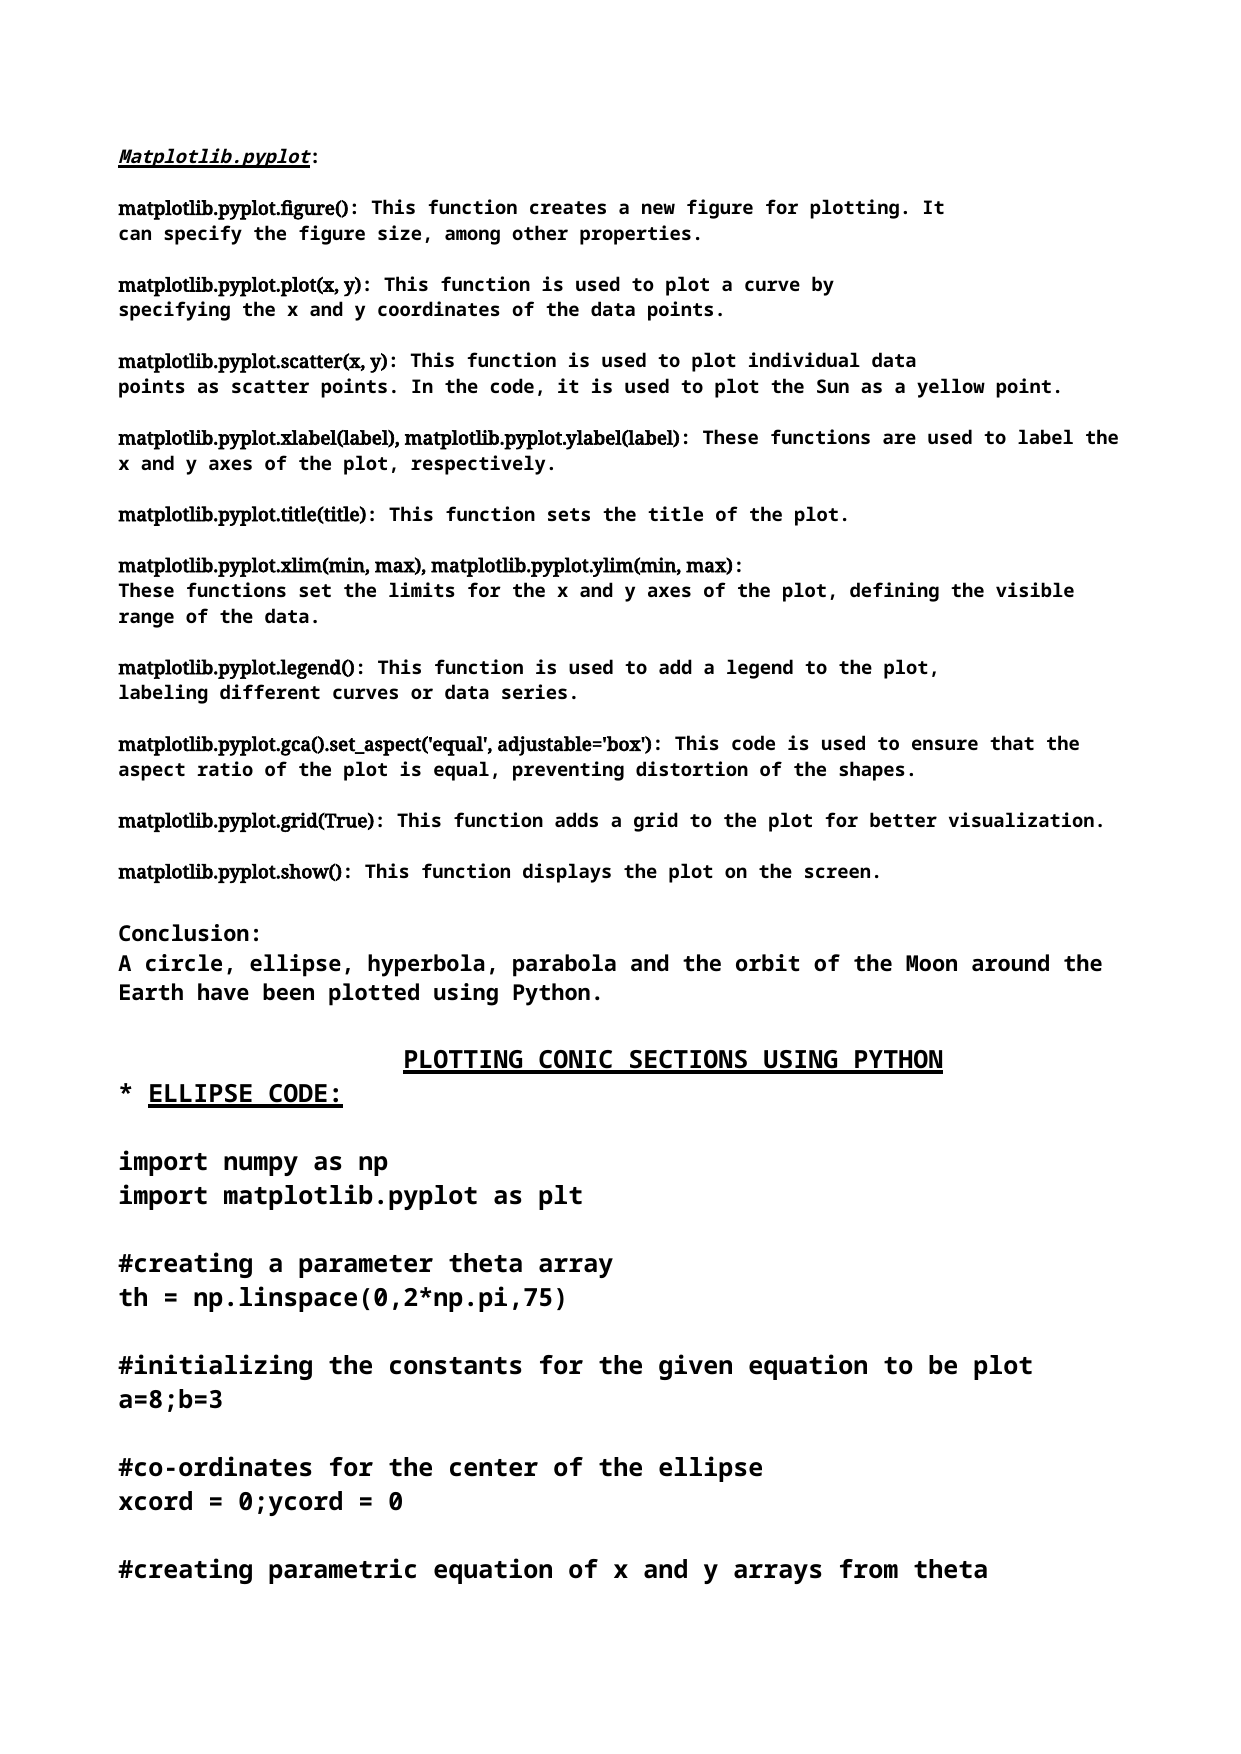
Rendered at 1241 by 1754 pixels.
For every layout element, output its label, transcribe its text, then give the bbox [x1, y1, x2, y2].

text import matplotlib.pyplot as plt [118, 1177, 1122, 1212]
text #creating parametric equation of x and y arrays from theta [118, 1552, 1122, 1586]
text import numpy as np [118, 1143, 1122, 1177]
text PLOTTING CONIC SECTIONS USING PYTHON [118, 1041, 1122, 1075]
text specifying the x and y coordinates of the data points. [118, 297, 1122, 322]
text points as scatter points. In the code, it is used to plot the Sun as a yellow point. [118, 373, 1122, 399]
text matplotlib.pyplot.figure(): This function creates a new figure for plotting. It [118, 195, 1122, 220]
text Matplotlib.pyplot: [118, 144, 1122, 169]
text a=8;b=3 [118, 1382, 1122, 1416]
text xcord = 0;ycord = 0 [118, 1484, 1122, 1518]
text matplotlib.pyplot.gca().set_aspect('equal', adjustable='box'): This code is used to ensure that the aspect ratio of the plot is equal, preventing distortion of the shapes. [118, 731, 1122, 782]
text matplotlib.pyplot.grid(True): This function adds a grid to the plot for better visualization. [118, 807, 1122, 833]
text can specify the figure size, among other properties. [118, 220, 1122, 246]
text #initializing the constants for the given equation to be plot [118, 1348, 1122, 1382]
text labeling different curves or data series. [118, 679, 1122, 705]
text matplotlib.pyplot.legend(): This function is used to add a legend to the plot, [118, 654, 1122, 679]
text matplotlib.pyplot.plot(x, y): This function is used to plot a curve by [118, 271, 1122, 297]
text matplotlib.pyplot.title(title): This function sets the title of the plot. [118, 501, 1122, 526]
text A circle, ellipse, hyperbola, parabola and the orbit of the Moon around the Earth have been plotted using Python. [118, 948, 1122, 1007]
text Conclusion: [118, 918, 1122, 948]
text These functions set the limits for the x and y axes of the plot, defining the visible [118, 577, 1122, 603]
text #co-ordinates for the center of the ellipse [118, 1450, 1122, 1484]
text range of the data. [118, 603, 1122, 628]
text matplotlib.pyplot.xlim(min, max), matplotlib.pyplot.ylim(min, max): [118, 552, 1122, 577]
text * ELLIPSE CODE: [118, 1075, 1122, 1109]
text matplotlib.pyplot.show(): This function displays the plot on the screen. [118, 858, 1122, 884]
text th = np.linspace(0,2*np.pi,75) [118, 1280, 1122, 1314]
text matplotlib.pyplot.scatter(x, y): This function is used to plot individual data [118, 348, 1122, 373]
text #creating a parameter theta array [118, 1246, 1122, 1280]
text matplotlib.pyplot.xlabel(label), matplotlib.pyplot.ylabel(label): These functions are used to label the x and y axes of the plot, respectively. [118, 424, 1122, 475]
